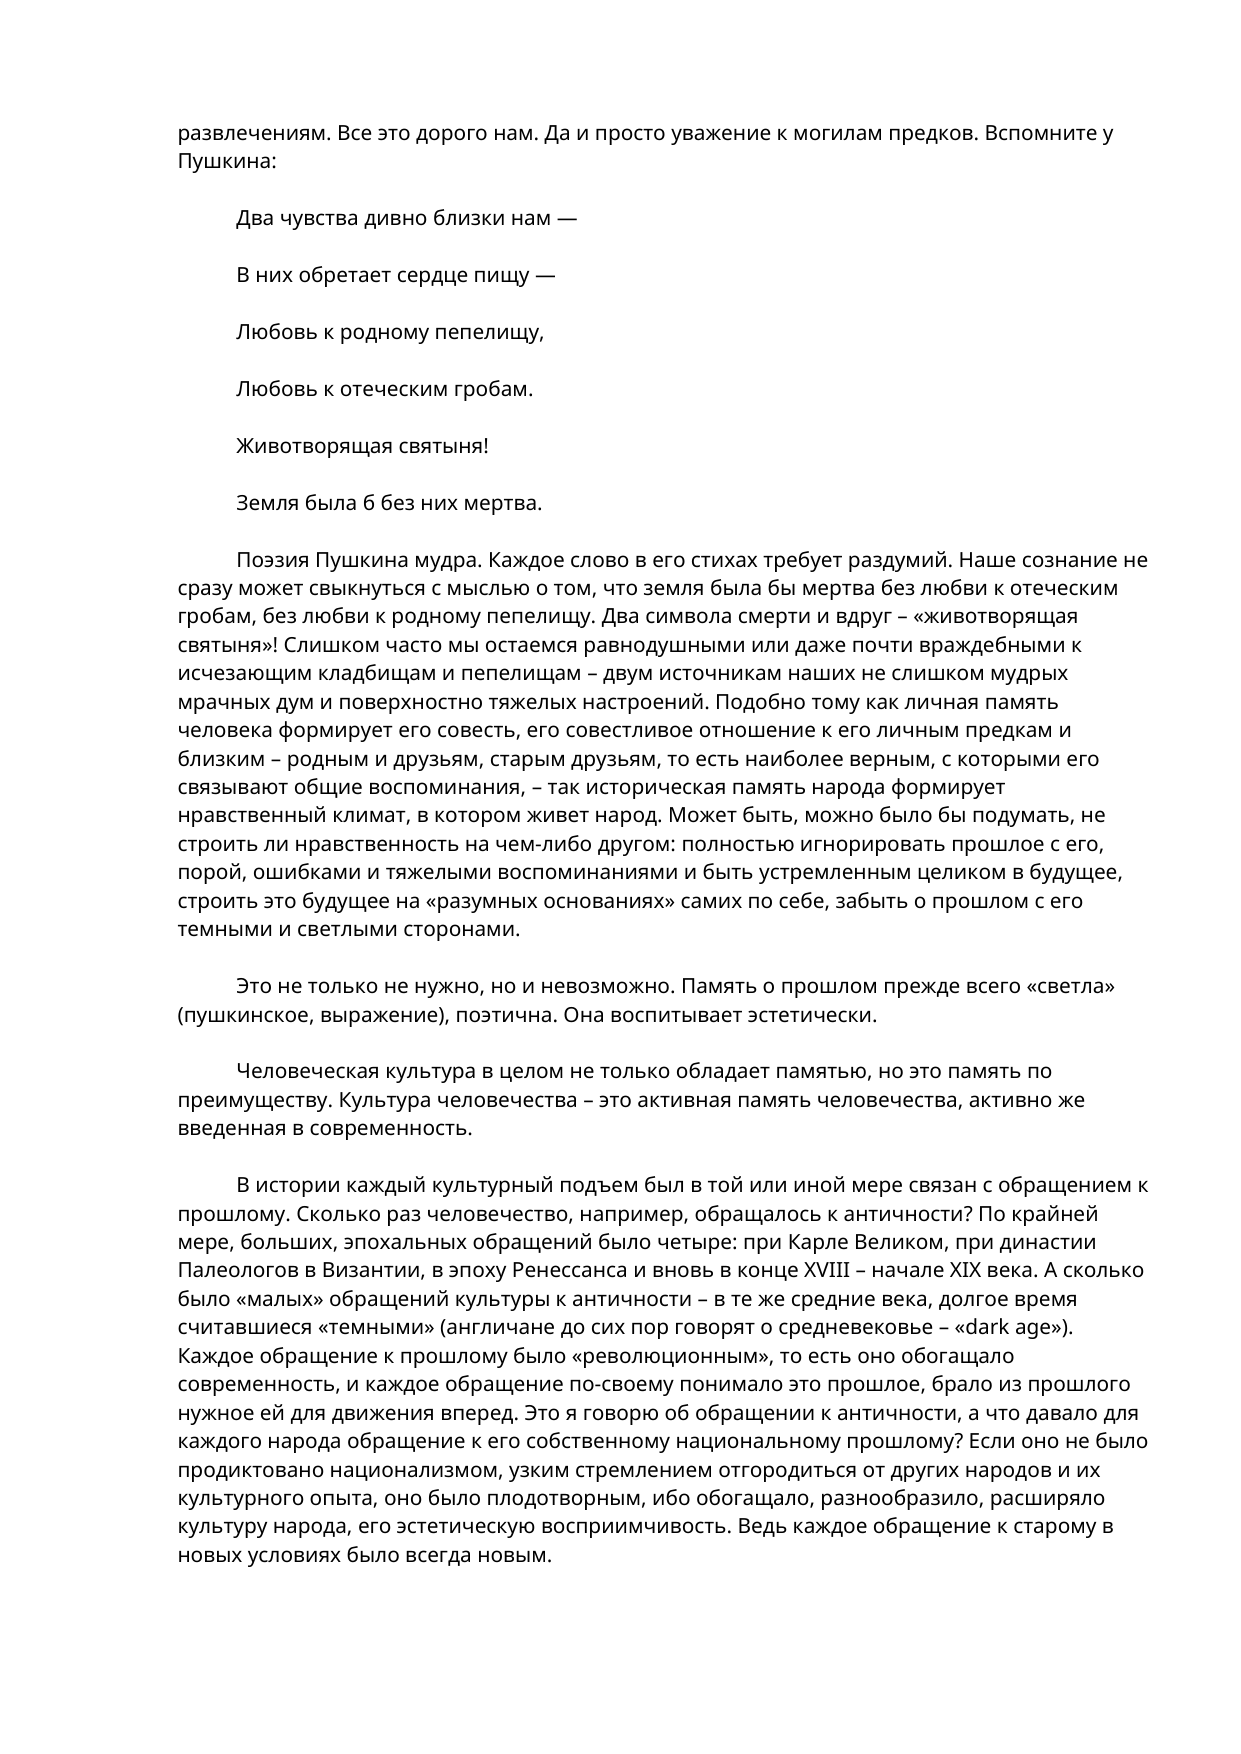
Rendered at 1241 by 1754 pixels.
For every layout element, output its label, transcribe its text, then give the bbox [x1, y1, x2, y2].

text Любовь к отеческим гробам. [177, 374, 1152, 431]
text Земля была б без них мертва. [177, 488, 1152, 545]
text В истории каждый культурный подъем был в той или иной мере связан с обращением к прошлому. Сколько раз человечество, например, обращалось к античности? По крайней мере, больших, эпохальных обращений было четыре: при Карле Великом, при династии Палеологов в Византии, в эпоху Ренессанса и вновь в конце XVIII – начале XIX века. А сколько было «малых» обращений культуры к античности – в те же средние века, долгое время считавшиеся «темными» (англичане до сих пор говорят о средневековье – «dark age»). Каждое обращение к прошлому было «революционным», то есть оно обогащало современность, и каждое обращение по-своему понимало это прошлое, брало из прошлого нужное ей для движения вперед. Это я говорю об обращении к античности, а что давало для каждого народа обращение к его собственному национальному прошлому? Если оно не было продиктовано национализмом, узким стремлением отгородиться от других народов и их культурного опыта, оно было плодотворным, ибо обогащало, разнообразило, расширяло культуру народа, его эстетическую восприимчивость. Ведь каждое обращение к старому в новых условиях было всегда новым. [177, 1170, 1152, 1597]
text Два чувства дивно близки нам — [177, 203, 1152, 260]
text Человеческая культура в целом не только обладает памятью, но это память по преимуществу. Культура человечества – это активная память человечества, активно же введенная в современность. [177, 1057, 1152, 1170]
text Поэзия Пушкина мудра. Каждое слово в его стихах требует раздумий. Наше сознание не сразу может свыкнуться с мыслью о том, что земля была бы мертва без любви к отеческим гробам, без любви к родному пепелищу. Два символа смерти и вдруг – «животворящая святыня»! Слишком часто мы остаемся равнодушными или даже почти враждебными к исчезающим кладбищам и пепелищам – двум источникам наших не слишком мудрых мрачных дум и поверхностно тяжелых настроений. Подобно тому как личная память человека формирует его совесть, его совестливое отношение к его личным предкам и близким – родным и друзьям, старым друзьям, то есть наиболее верным, с которыми его связывают общие воспоминания, – так историческая память народа формирует нравственный климат, в котором живет народ. Может быть, можно было бы подумать, не строить ли нравственность на чем-либо другом: полностью игнорировать прошлое с его, порой, ошибками и тяжелыми воспоминаниями и быть устремленным целиком в будущее, строить это будущее на «разумных основаниях» самих по себе, забыть о прошлом с его темными и светлыми сторонами. [177, 545, 1152, 971]
text Животворящая святыня! [177, 431, 1152, 488]
text Любовь к родному пепелищу, [177, 317, 1152, 374]
text В них обретает сердце пищу — [177, 260, 1152, 317]
text развлечениям. Все это дорого нам. Да и просто уважение к могилам предков. Вспомните у Пушкина: [177, 118, 1152, 203]
text Это не только не нужно, но и невозможно. Память о прошлом прежде всего «светла» (пушкинское, выражение), поэтична. Она воспитывает эстетически. [177, 971, 1152, 1057]
